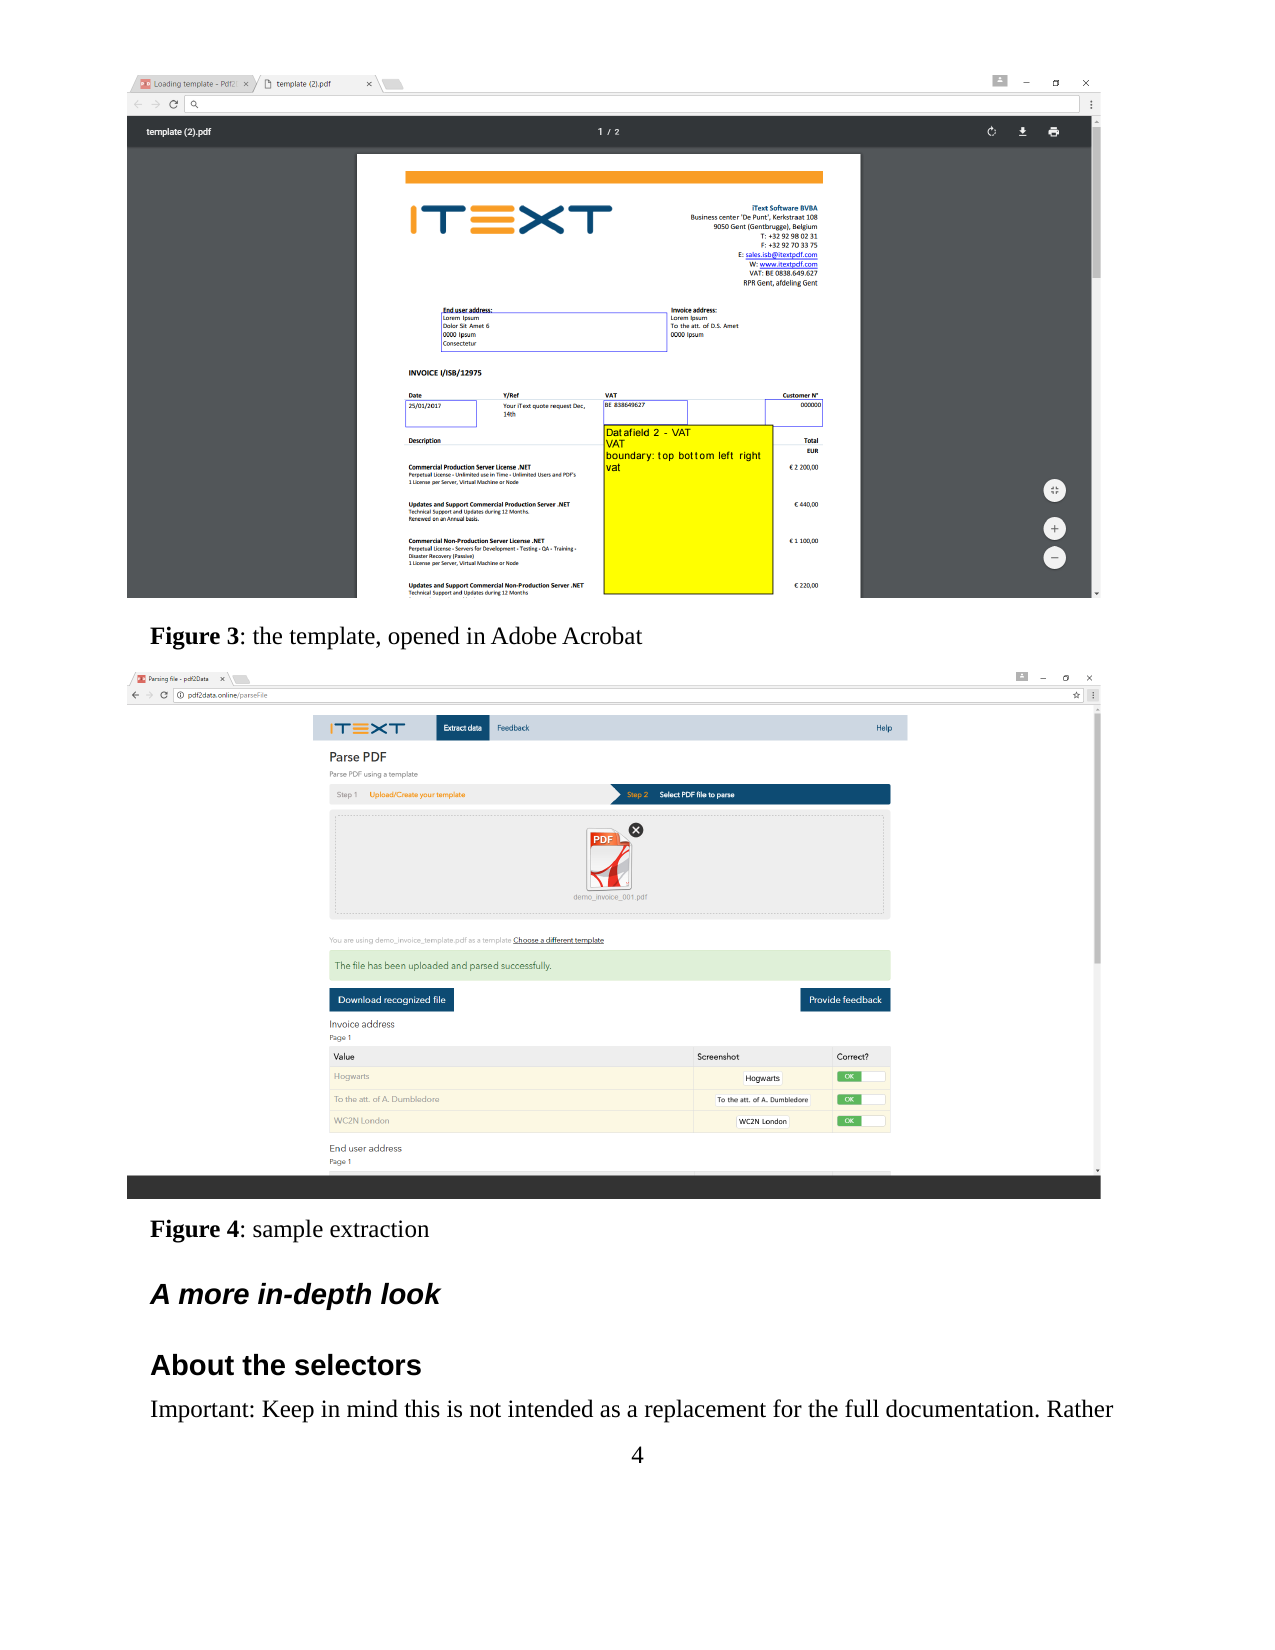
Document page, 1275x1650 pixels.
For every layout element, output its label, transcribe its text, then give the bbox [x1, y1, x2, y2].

subtitle About the selectors [150, 1348, 1125, 1381]
subtitle A more in-depth look [150, 1277, 1125, 1310]
text Figure 3: the template, opened in Adobe Acrobat [150, 75, 1125, 650]
text Figure 4: sample extraction [150, 668, 1125, 1243]
text Important: Keep in mind this is not intended as a replacement for the full documentation. Rather [150, 1394, 1125, 1423]
